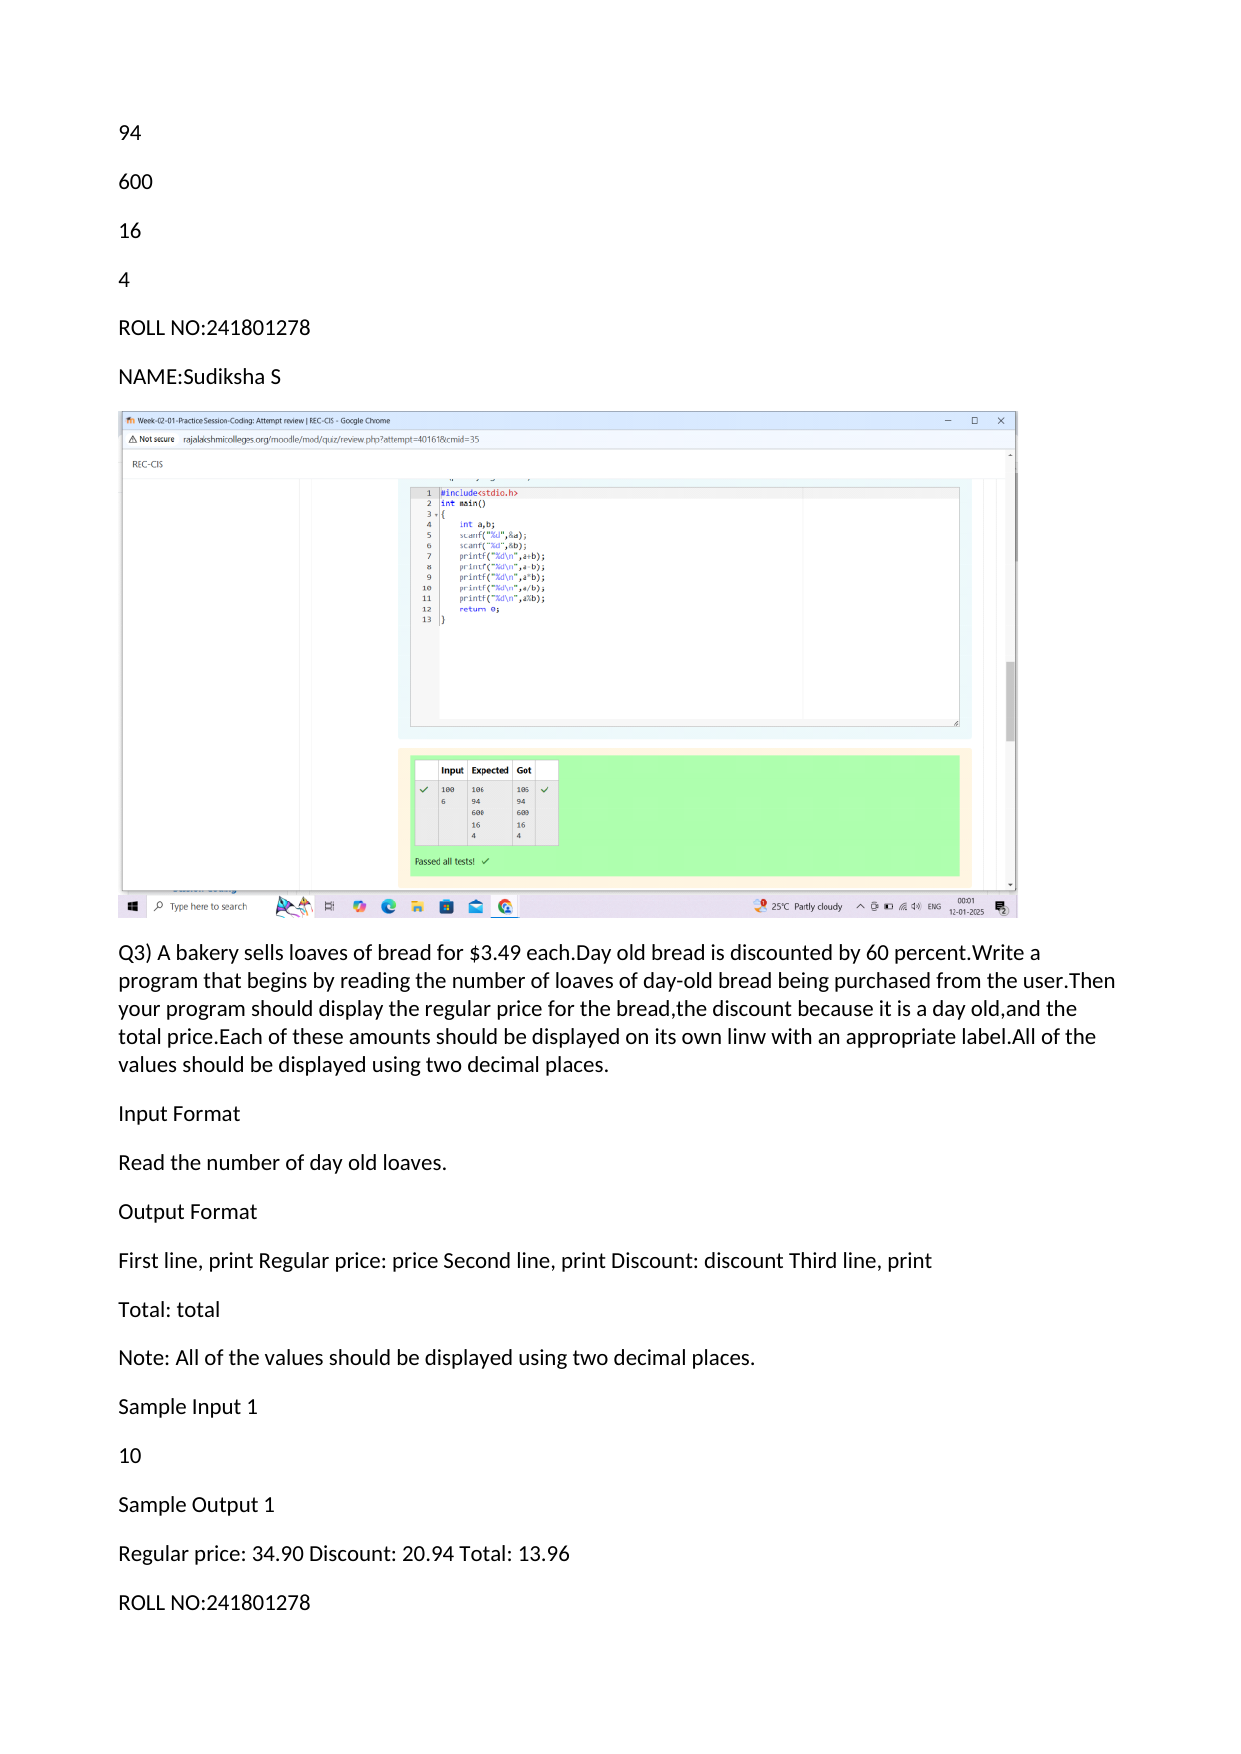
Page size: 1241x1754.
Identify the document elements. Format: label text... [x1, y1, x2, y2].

text 94 [118, 118, 1122, 146]
text Input Format [118, 1099, 1122, 1127]
text NAME:Sudiksha S [118, 362, 1122, 390]
text Sample Input 1 [118, 1392, 1122, 1420]
text ROLL NO:241801278 [118, 313, 1122, 342]
text Note: All of the values should be displayed using two decimal places. [118, 1343, 1122, 1372]
text 10 [118, 1441, 1122, 1469]
text Q3) A bakery sells loaves of bread for $3.49 each.Day old bread is discounted by 60 percent.Write a program that begins by reading the number of loaves of day-old bread being purchased from the user.Then your program should display the regular price for the bread,the discount because it is a day old,and the total price.Each of these amounts should be displayed on its own linw with an appropriate label.All of the values should be displayed using two decimal places. [118, 938, 1122, 1078]
text Regular price: 34.90 Discount: 20.94 Total: 13.96 [118, 1539, 1122, 1567]
text Sample Output 1 [118, 1490, 1122, 1518]
text 16 [118, 216, 1122, 244]
text Output Format [118, 1197, 1122, 1225]
text 600 [118, 167, 1122, 195]
text First line, print Regular price: price Second line, print Discount: discount Third line, print [118, 1246, 1122, 1274]
text Read the number of day old loaves. [118, 1148, 1122, 1176]
text Total: total [118, 1295, 1122, 1323]
text 4 [118, 265, 1122, 293]
text ROLL NO:241801278 [118, 1588, 1122, 1616]
